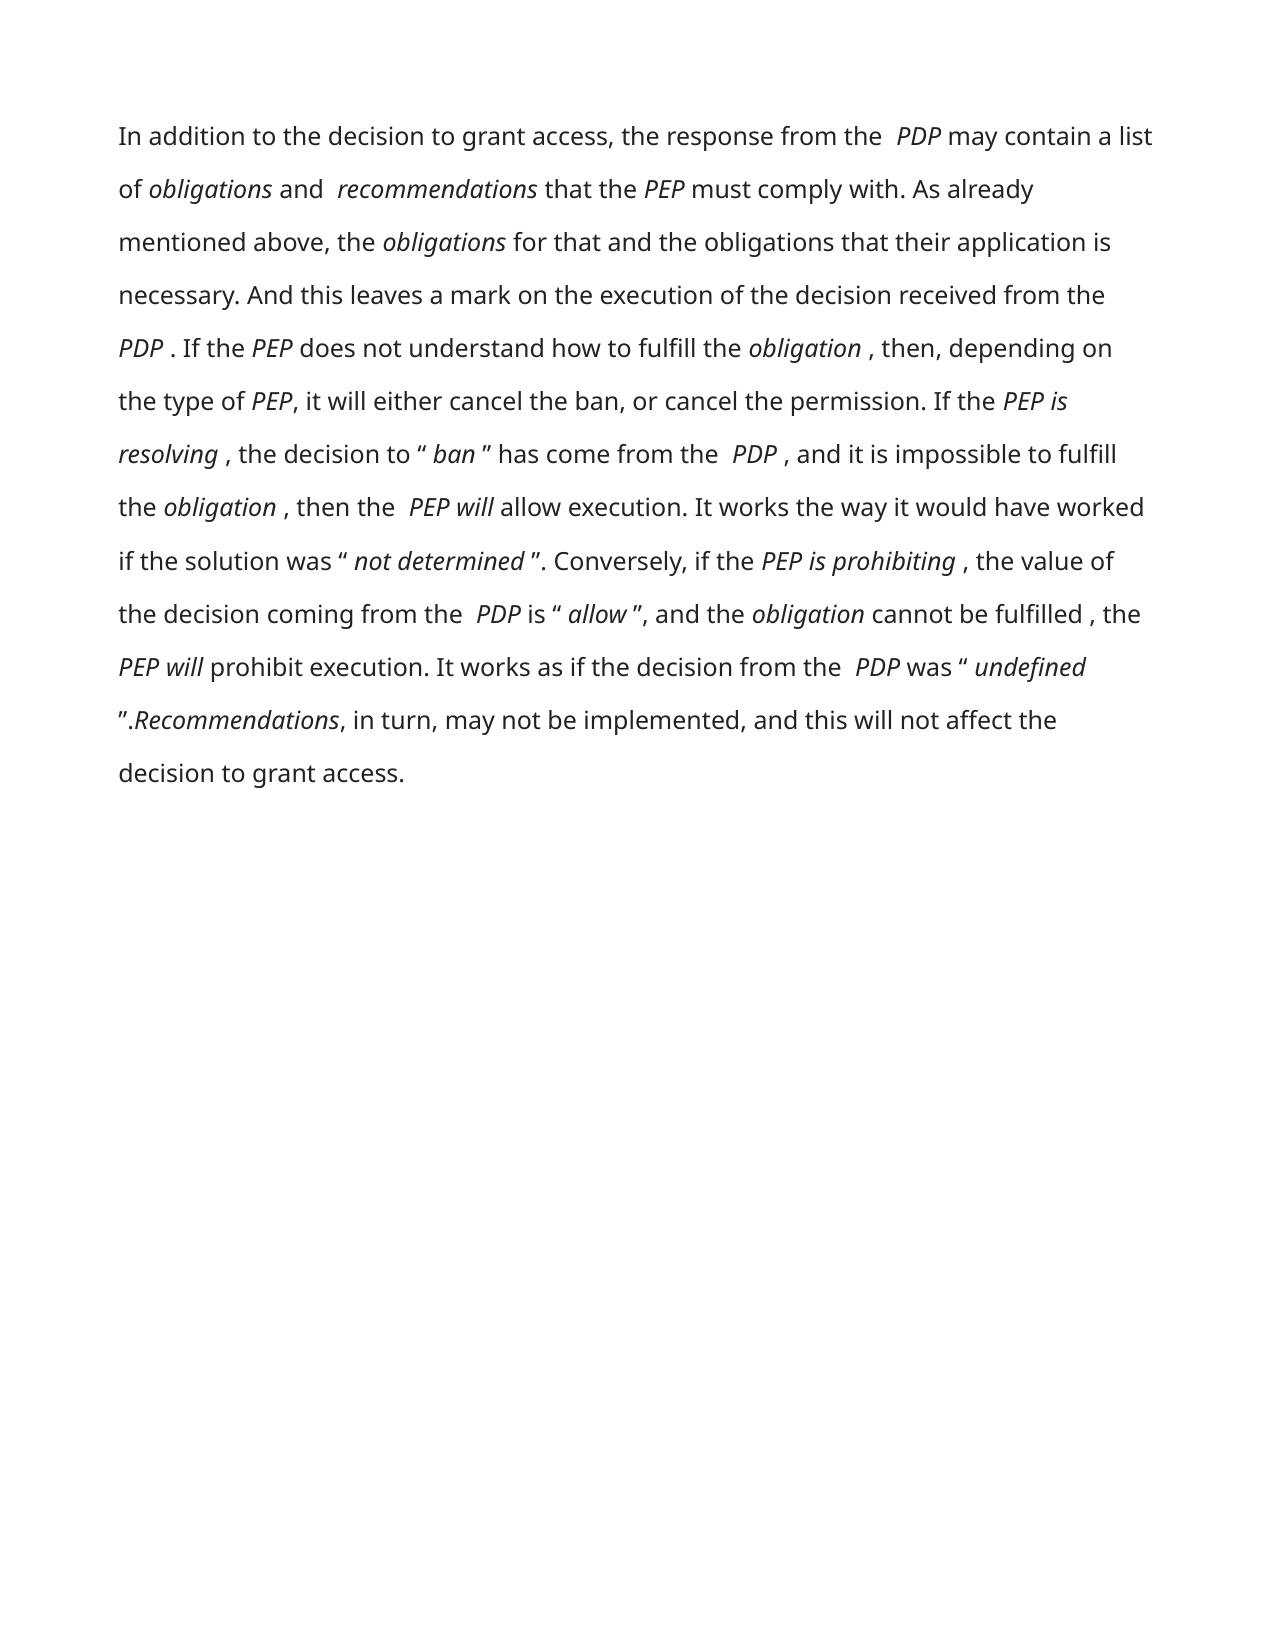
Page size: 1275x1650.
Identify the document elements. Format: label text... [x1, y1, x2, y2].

text In addition to the decision to grant access, the response from the PDP may contain a list of obligations and recommendations that the PEP must comply with. As already mentioned above, the obligations for that and the obligations that their application is necessary. And this leaves a mark on the execution of the decision received from the PDP . If the PEP does not understand how to fulfill the obligation , then, depending on the type of PEP, it will either cancel the ban, or cancel the permission. If the PEP is resolving , the decision to “ ban ” has come from the PDP , and it is impossible to fulfill the obligation , then the PEP will allow execution. It works the way it would have worked if the solution was “ not determined ”. Conversely, if the PEP is prohibiting , the value of the decision coming from the PDP is “ allow ”, and the obligation cannot be fulfilled , the PEP will prohibit execution. It works as if the decision from the PDP was “ undefined ”.Recommendations, in turn, may not be implemented, and this will not affect the decision to grant access. [118, 118, 1157, 790]
